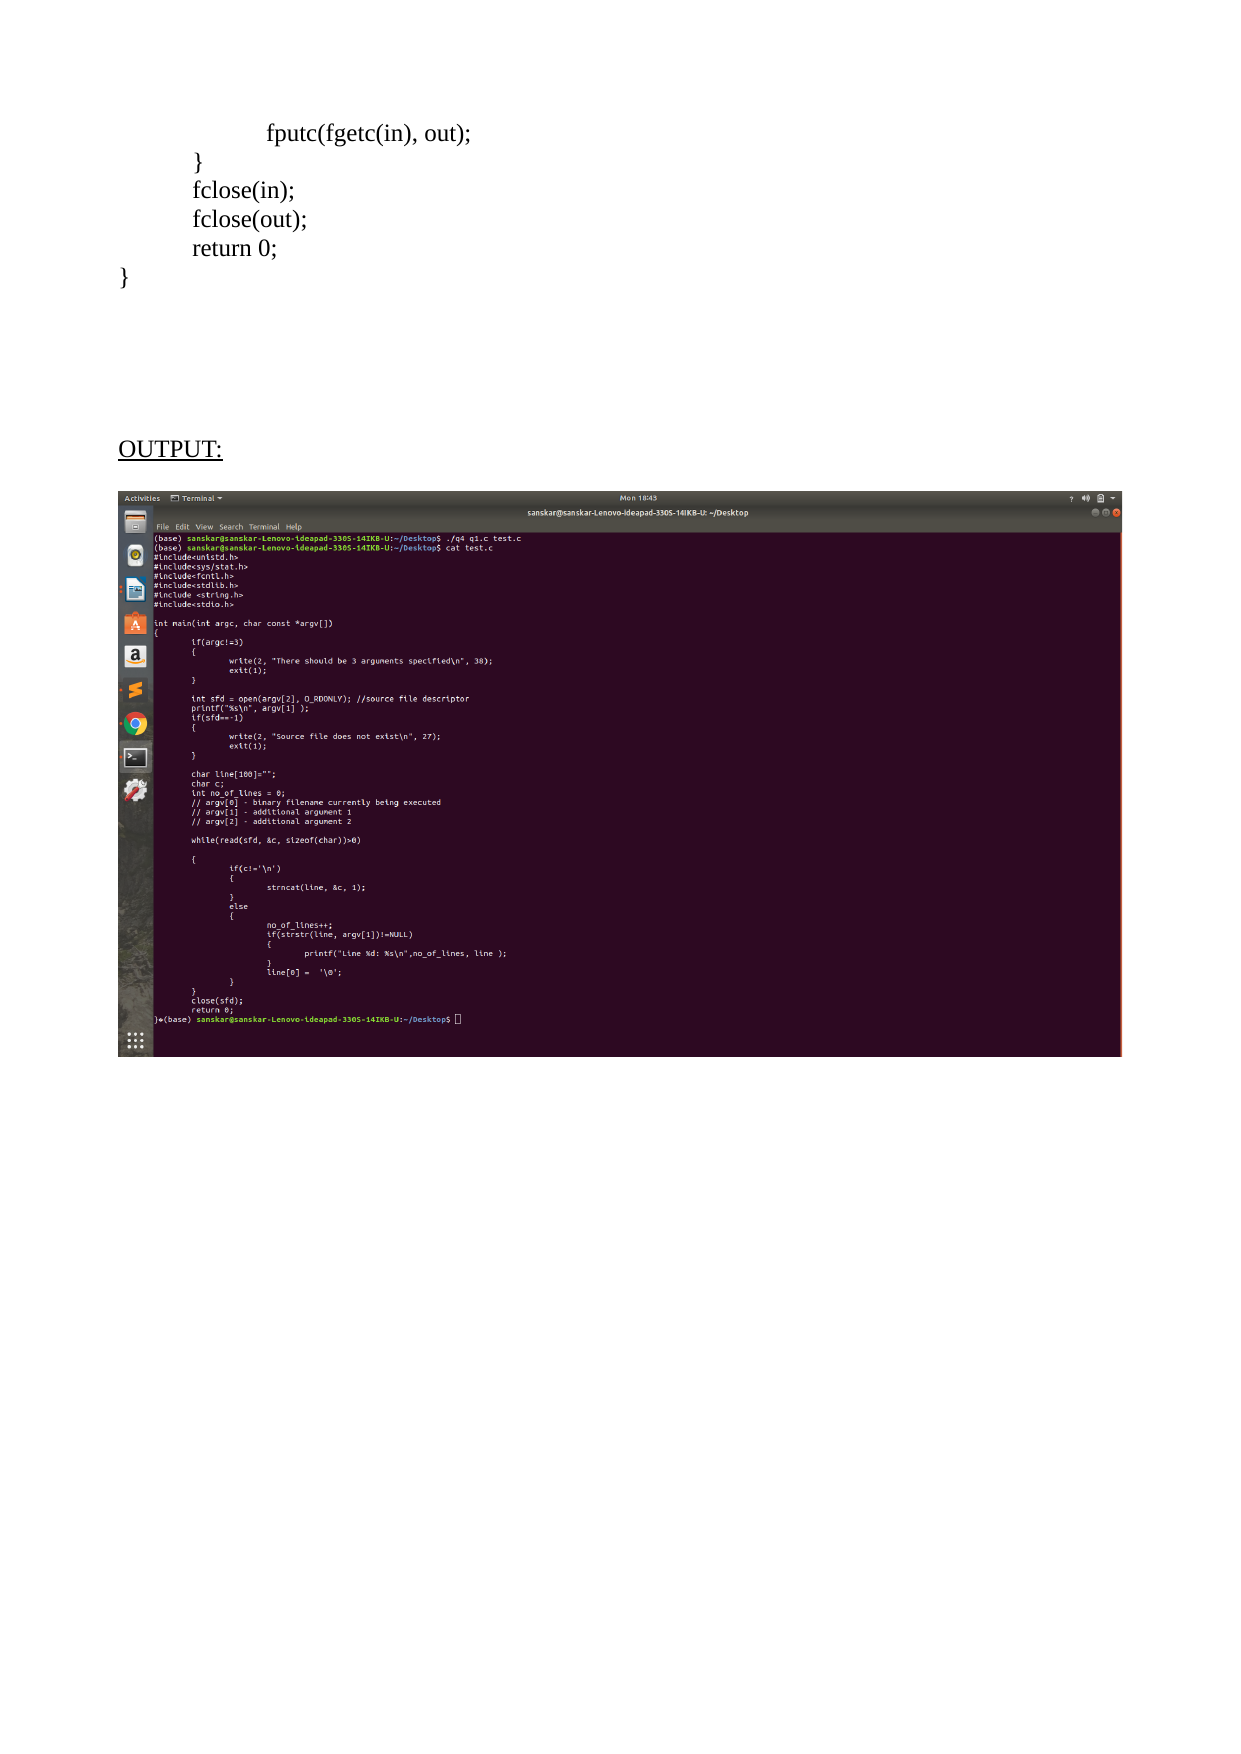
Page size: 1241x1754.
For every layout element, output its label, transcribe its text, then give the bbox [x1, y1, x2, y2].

text fclose(out); [118, 204, 1122, 233]
text fclose(in); [118, 176, 1122, 204]
text } [118, 262, 1122, 291]
picture [118, 491, 1123, 1057]
text OUTPUT: [118, 434, 1122, 463]
text } [118, 147, 1122, 176]
text return 0; [118, 233, 1122, 262]
text fputc(fgetc(in), out); [118, 118, 1122, 147]
